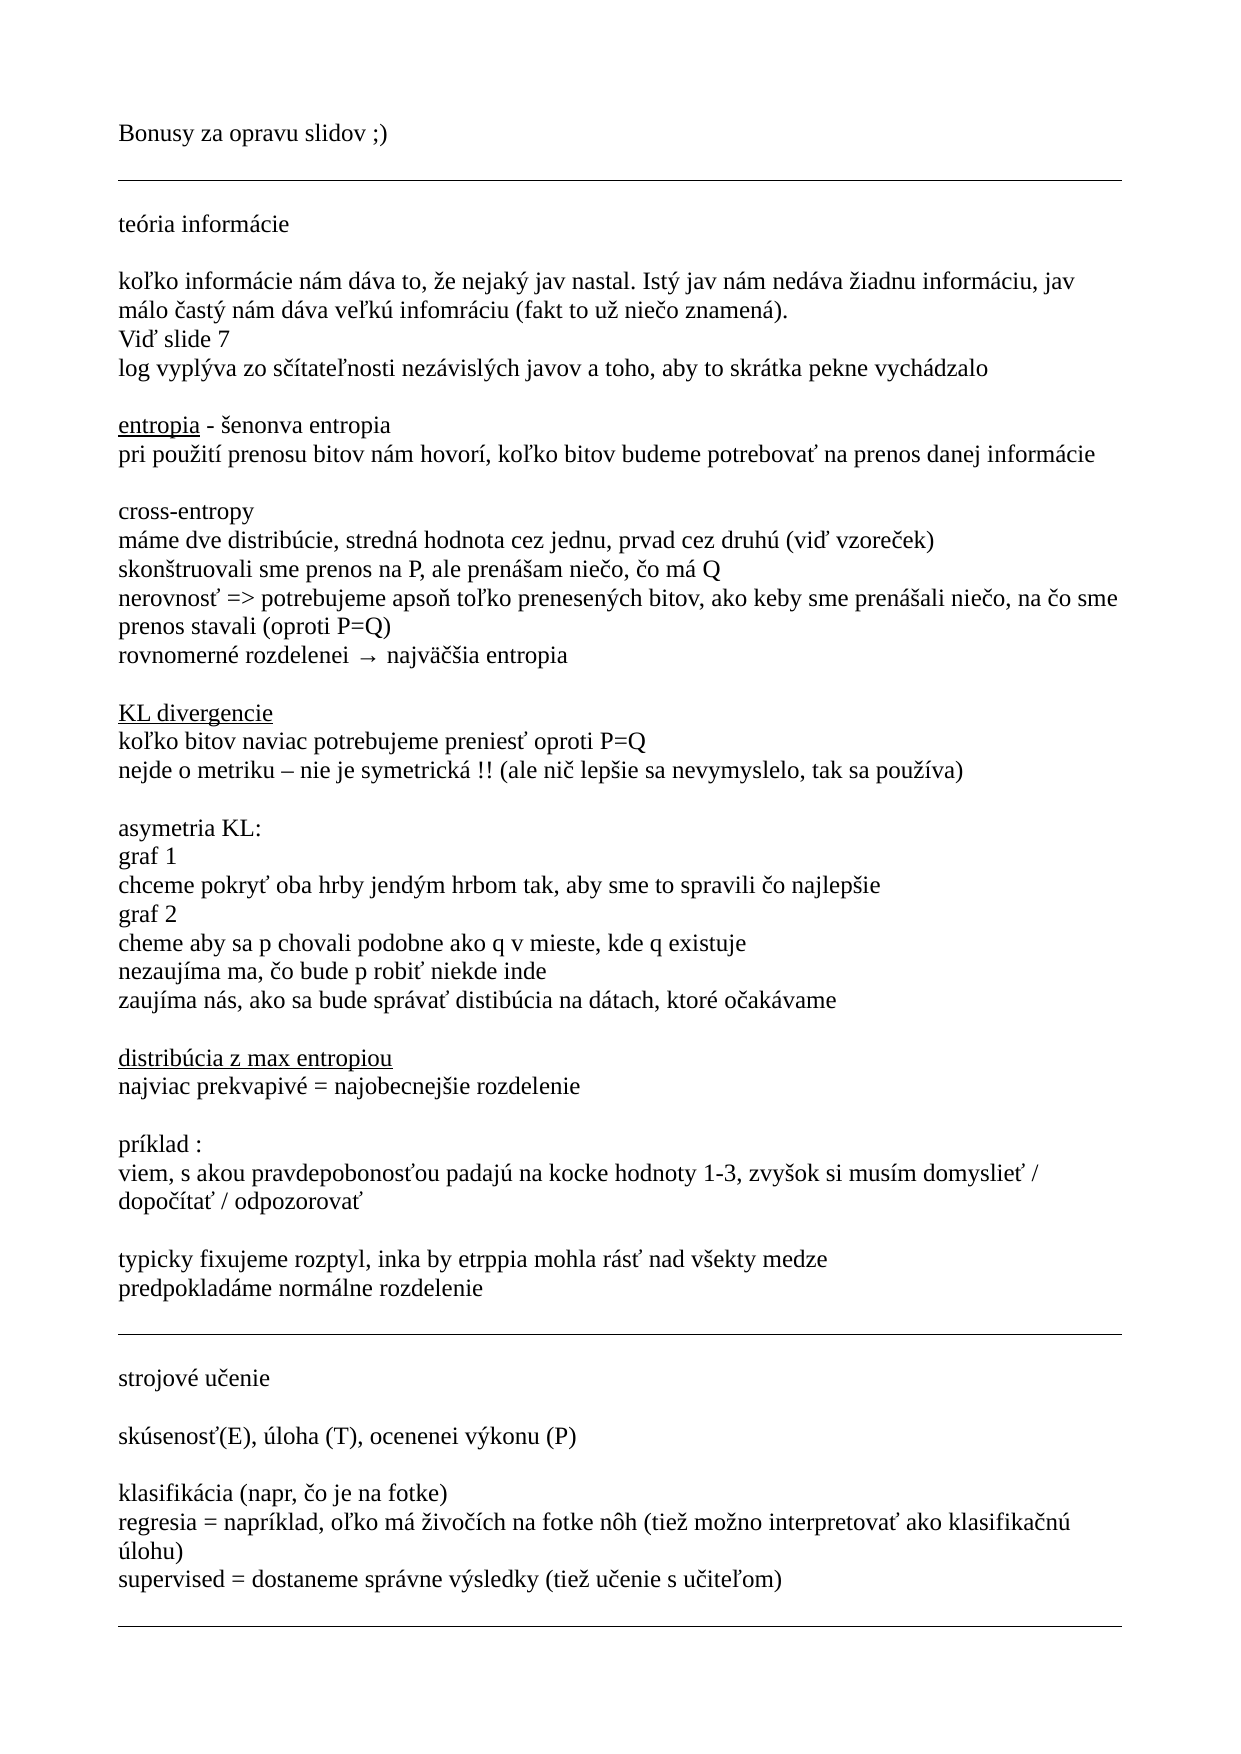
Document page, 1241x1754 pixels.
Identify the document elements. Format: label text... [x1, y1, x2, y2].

text Bonusy za opravu slidov ;) [118, 118, 1122, 147]
text máme dve distribúcie, stredná hodnota cez jednu, prvad cez druhú (viď vzoreček) [118, 525, 1122, 554]
text entropia - šenonva entropia [118, 410, 1122, 439]
text distribúcia z max entropiou [118, 1043, 1122, 1071]
text rovnomerné rozdelenei → najväčšia entropia [118, 640, 1122, 669]
text najviac prekvapivé = najobecnejšie rozdelenie [118, 1071, 1122, 1100]
text typicky fixujeme rozptyl, inka by etrppia mohla rásť nad všekty medze [118, 1244, 1122, 1273]
text graf 1 [118, 841, 1122, 870]
text viem, s akou pravdepobonosťou padajú na kocke hodnoty 1-3, zvyšok si musím domyslieť / dopočítať / odpozorovať [118, 1158, 1122, 1215]
text nezaujíma ma, čo bude p robiť niekde inde [118, 956, 1122, 985]
text nerovnosť => potrebujeme apsoň toľko prenesených bitov, ako keby sme prenášali niečo, na čo sme prenos stavali (oproti P=Q) [118, 583, 1122, 640]
text pri použití prenosu bitov nám hovorí, koľko bitov budeme potrebovať na prenos danej informácie [118, 439, 1122, 468]
text KL divergencie [118, 698, 1122, 726]
text teória informácie [118, 209, 1122, 238]
text strojové učenie [118, 1363, 1122, 1392]
text koľko bitov naviac potrebujeme preniesť oproti P=Q [118, 726, 1122, 755]
text Viď slide 7 [118, 324, 1122, 353]
text skúsenosť(E), úloha (T), ocenenei výkonu (P) [118, 1421, 1122, 1449]
text skonštruovali sme prenos na P, ale prenášam niečo, čo má Q [118, 554, 1122, 583]
text predpokladáme normálne rozdelenie [118, 1273, 1122, 1301]
text supervised = dostaneme správne výsledky (tiež učenie s učiteľom) [118, 1564, 1122, 1593]
text zaujíma nás, ako sa bude správať distibúcia na dátach, ktoré očakávame [118, 985, 1122, 1014]
text chceme pokryť oba hrby jendým hrbom tak, aby sme to spravili čo najlepšie [118, 870, 1122, 899]
text log vyplýva zo sčítateľnosti nezávislých javov a toho, aby to skrátka pekne vychádzalo [118, 353, 1122, 381]
text cross-entropy [118, 496, 1122, 525]
text regresia = napríklad, oľko má živočích na fotke nôh (tiež možno interpretovať ako klasifikačnú úlohu) [118, 1507, 1122, 1564]
text asymetria KL: [118, 813, 1122, 841]
text príklad : [118, 1129, 1122, 1158]
text graf 2 [118, 899, 1122, 928]
text nejde o metriku – nie je symetrická !! (ale nič lepšie sa nevymyslelo, tak sa používa) [118, 755, 1122, 784]
text cheme aby sa p chovali podobne ako q v mieste, kde q existuje [118, 928, 1122, 956]
text koľko informácie nám dáva to, že nejaký jav nastal. Istý jav nám nedáva žiadnu informáciu, jav málo častý nám dáva veľkú infomráciu (fakt to už niečo znamená). [118, 266, 1122, 324]
text klasifikácia (napr, čo je na fotke) [118, 1478, 1122, 1507]
